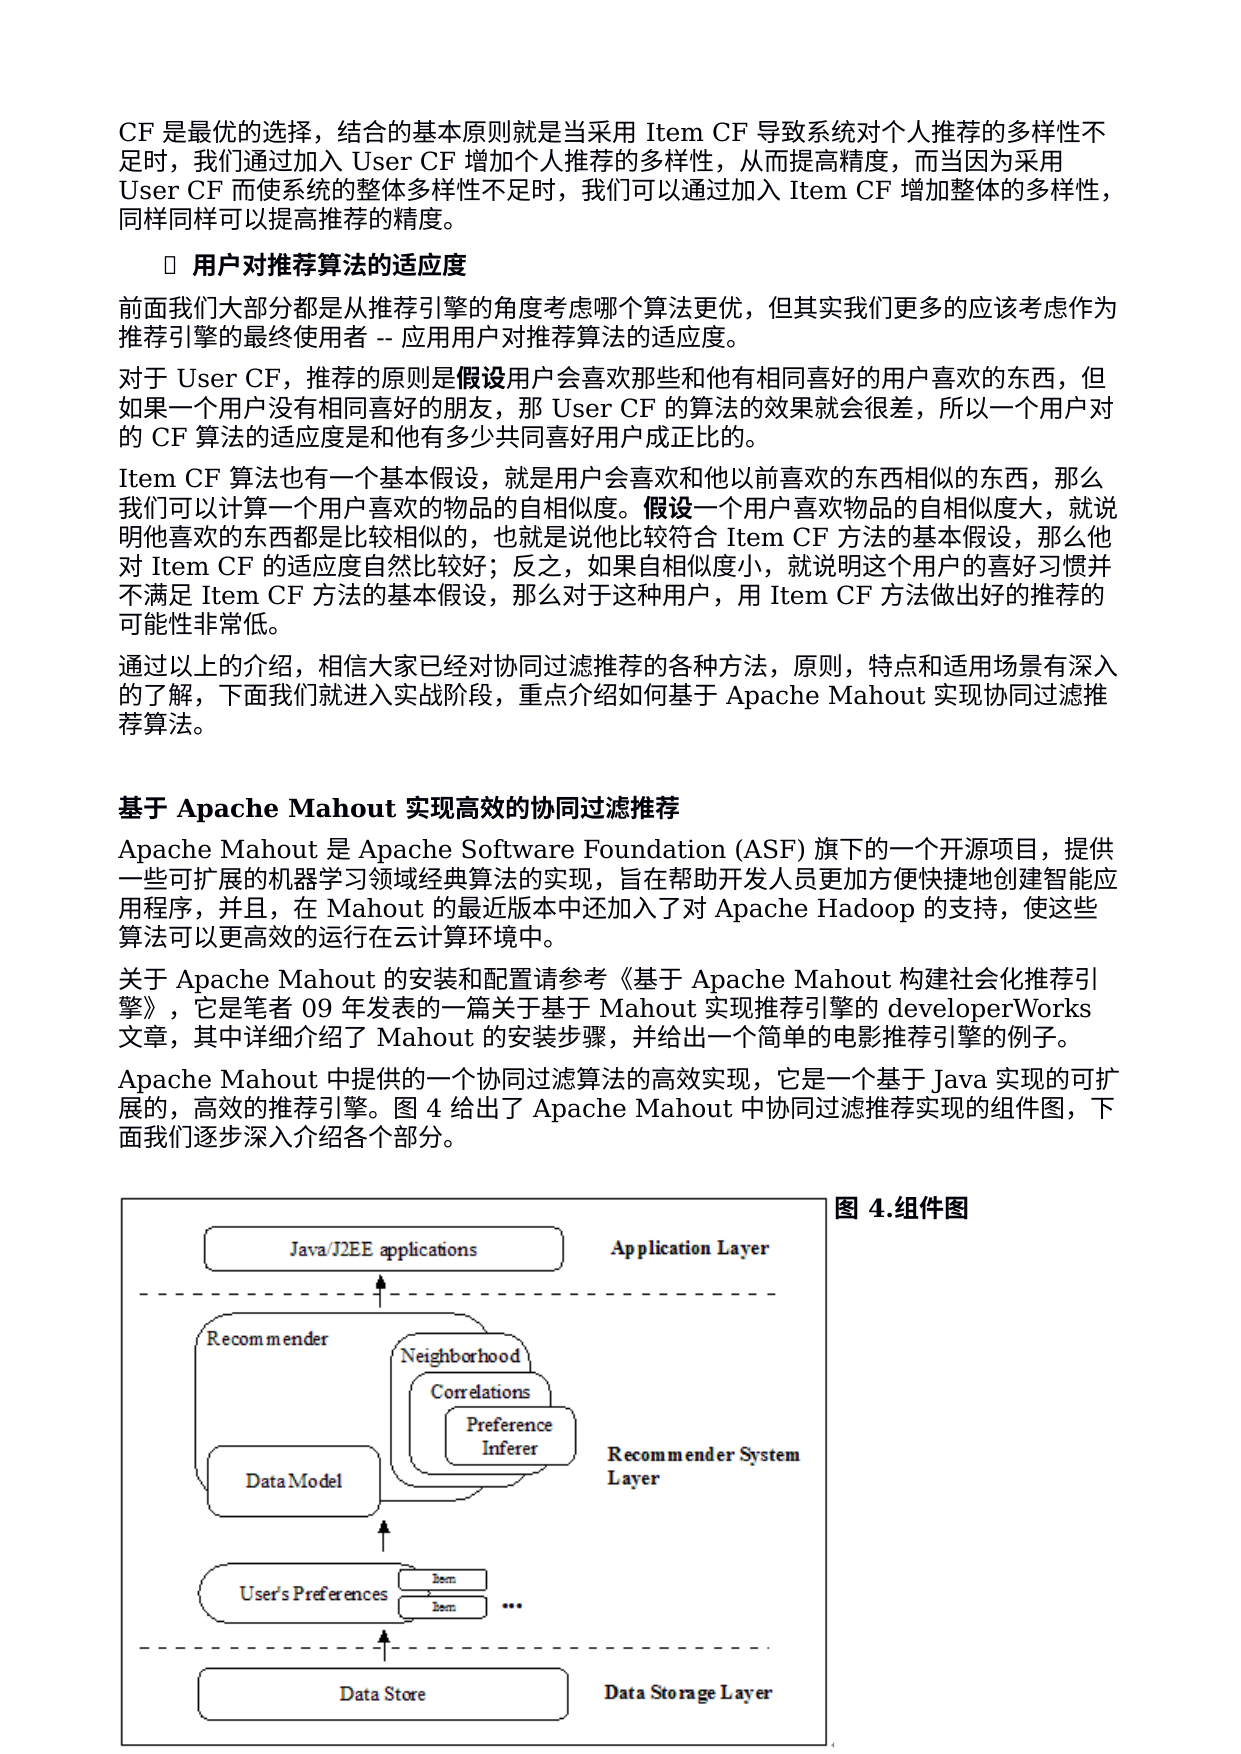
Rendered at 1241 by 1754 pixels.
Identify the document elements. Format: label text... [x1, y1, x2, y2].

text 对于 User CF，推荐的原则是假设用户会喜欢那些和他有相同喜好的用户喜欢的东西，但如果一个用户没有相同喜好的朋友，那 User CF 的算法的效果就会很差，所以一个用户对的 CF 算法的适应度是和他有多少共同喜好用户成正比的。 [118, 365, 1122, 452]
text 从上面的分析，可以很清晰的看到，这两种推荐都有其合理性，但都不是最好的选择，因此他们的精度也会有损失。其实对这类系统的最好选择是，如果系统给这个用户推荐30 个物品，既不是每个领域挑选 10 个最热门的给他，也不是推荐 30 个 A 领域的给他，而是比如推荐 15 个 A 领域的给他，剩下的 15 个从 B,C 中选择。所以结合 User CF 和 Item CF 是最优的选择，结合的基本原则就是当采用 Item CF 导致系统对个人推荐的多样性不足时，我们通过加入 User CF 增加个人推荐的多样性，从而提高精度，而当因为采用 User CF 而使系统的整体多样性不足时，我们可以通过加入 Item CF 增加整体的多样性，同样同样可以提高推荐的精度。 [118, 118, 1122, 235]
picture [115, 1193, 835, 1754]
text 通过以上的介绍，相信大家已经对协同过滤推荐的各种方法，原则，特点和适用场景有深入的了解，下面我们就进入实战阶段，重点介绍如何基于 Apache Mahout 实现协同过滤推荐算法。 [118, 652, 1122, 740]
text Apache Mahout 中提供的一个协同过滤算法的高效实现，它是一个基于 Java 实现的可扩展的，高效的推荐引擎。图 4 给出了 Apache Mahout 中协同过滤推荐实现的组件图，下面我们逐步深入介绍各个部分。 [118, 1065, 1122, 1152]
text Item CF 算法也有一个基本假设，就是用户会喜欢和他以前喜欢的东西相似的东西，那么我们可以计算一个用户喜欢的物品的自相似度。假设一个用户喜欢物品的自相似度大，就说明他喜欢的东西都是比较相似的，也就是说他比较符合 Item CF 方法的基本假设，那么他对 Item CF 的适应度自然比较好；反之，如果自相似度小，就说明这个用户的喜好习惯并不满足 Item CF 方法的基本假设，那么对于这种用户，用 Item CF 方法做出好的推荐的可能性非常低。 [118, 465, 1122, 640]
text 图 4.组件图 [118, 1165, 1122, 1253]
list 用户对推荐算法的适应度 [162, 247, 1122, 281]
text 前面我们大部分都是从推荐引擎的角度考虑哪个算法更优，但其实我们更多的应该考虑作为推荐引擎的最终使用者 -- 应用用户对推荐算法的适应度。 [118, 294, 1122, 352]
text 基于 Apache Mahout 实现高效的协同过滤推荐 [118, 794, 1122, 823]
text Apache Mahout 是 Apache Software Foundation (ASF) 旗下的一个开源项目，提供一些可扩展的机器学习领域经典算法的实现，旨在帮助开发人员更加方便快捷地创建智能应用程序，并且，在 Mahout 的最近版本中还加入了对 Apache Hadoop 的支持，使这些算法可以更高效的运行在云计算环境中。 [118, 836, 1122, 952]
text 关于 Apache Mahout 的安装和配置请参考《基于 Apache Mahout 构建社会化推荐引擎》，它是笔者 09 年发表的一篇关于基于 Mahout 实现推荐引擎的 developerWorks 文章，其中详细介绍了 Mahout 的安装步骤，并给出一个简单的电影推荐引擎的例子。 [118, 965, 1122, 1052]
